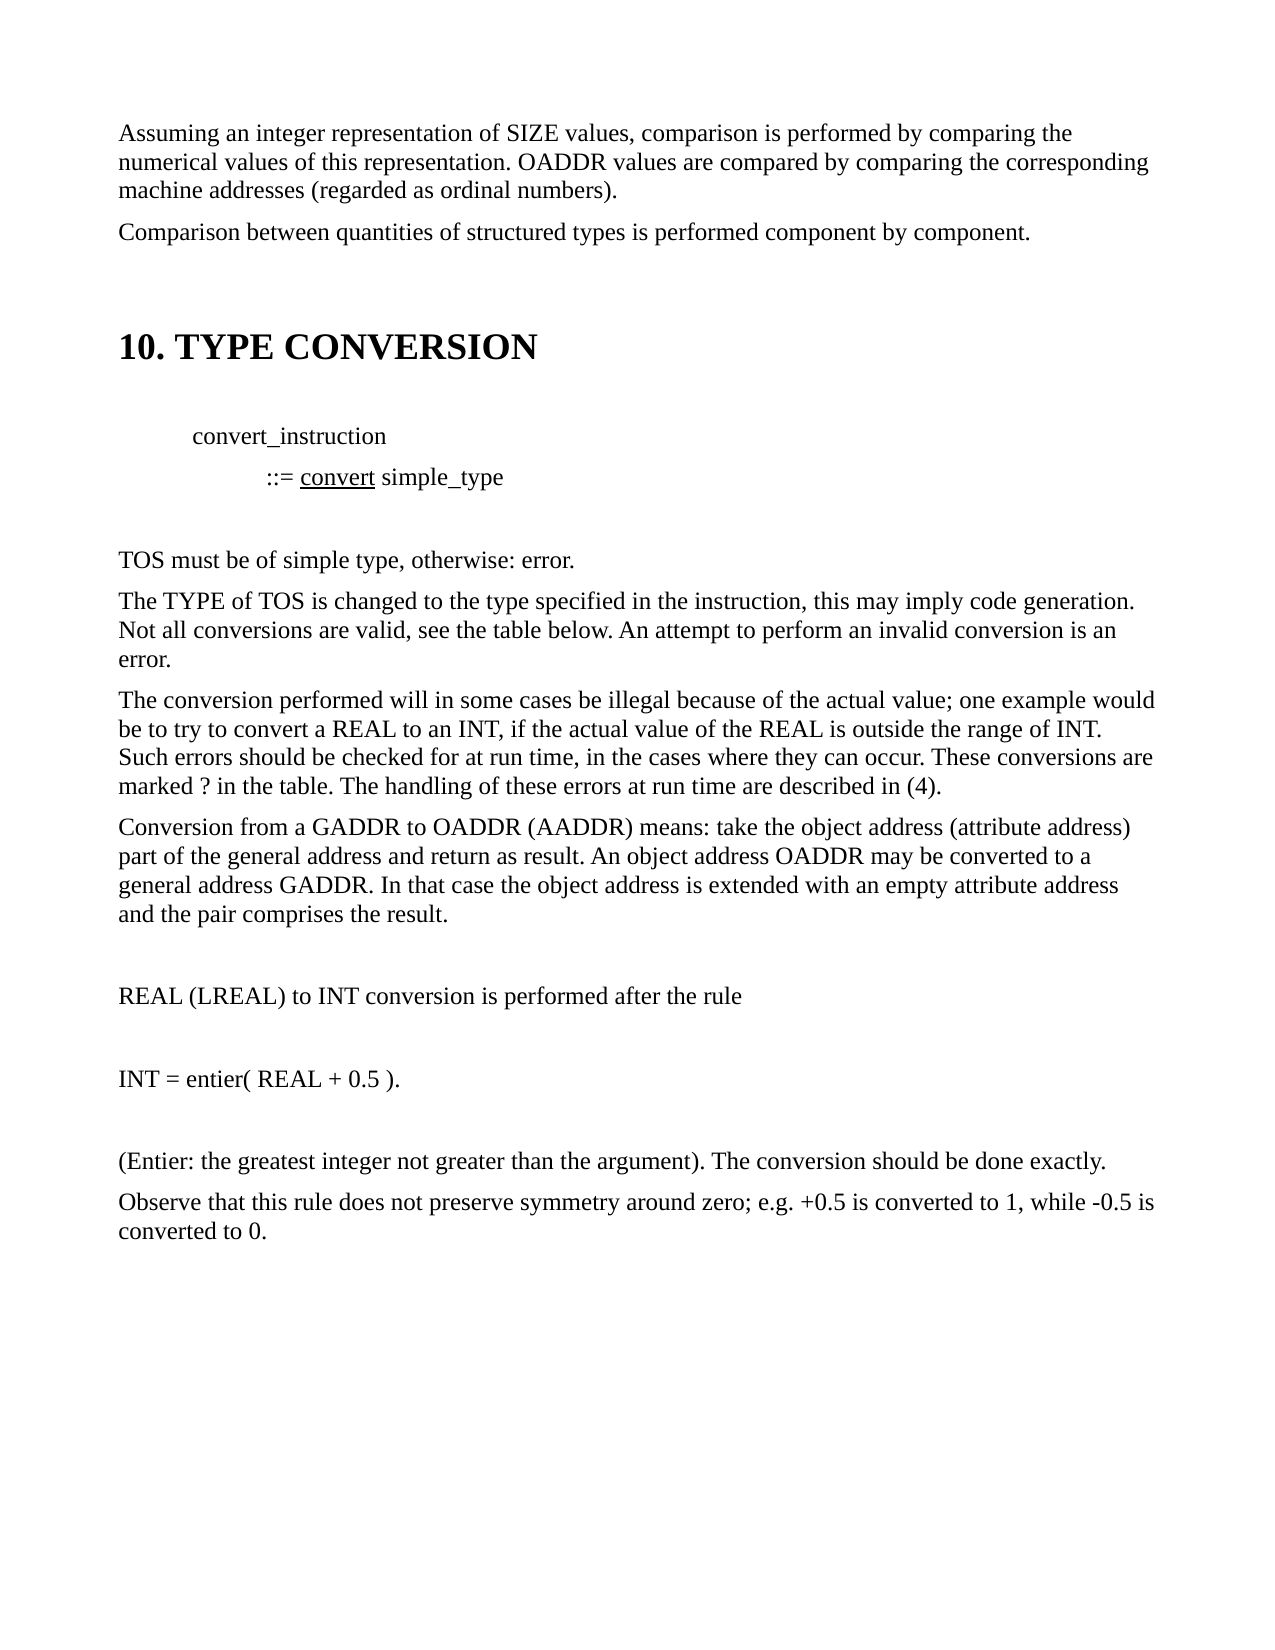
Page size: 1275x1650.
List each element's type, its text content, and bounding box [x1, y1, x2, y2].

text REAL (LREAL) to INT conversion is performed after the rule [118, 981, 1157, 1010]
text convert_instruction [118, 421, 1157, 450]
text TOS must be of simple type, otherwise: error. [118, 545, 1157, 574]
text Assuming an integer representation of SIZE values, comparison is performed by comparing the numerical values of this representation. OADDR values are compared by comparing the corresponding machine addresses (regarded as ordinal numbers). [118, 118, 1157, 204]
text ::= convert simple_type [118, 462, 1157, 491]
text (Entier: the greatest integer not greater than the argument). The conversion should be done exactly. [118, 1146, 1157, 1175]
text Conversion from a GADDR to OADDR (AADDR) means: take the object address (attribute address) part of the general address and return as result. An object address OADDR may be converted to a general address GADDR. In that case the object address is extended with an empty attribute address and the pair comprises the result. [118, 812, 1157, 927]
text Comparison between quantities of structured types is performed component by component. [118, 217, 1157, 246]
text The conversion performed will in some cases be illegal because of the actual value; one example would be to try to convert a REAL to an INT, if the actual value of the REAL is outside the range of INT. Such errors should be checked for at run time, in the cases where they can occur. These conversions are marked ? in the table. The handling of these errors at run time are described in (4). [118, 685, 1157, 800]
text INT = entier( REAL + 0.5 ). [118, 1064, 1157, 1092]
subtitle 10. TYPE CONVERSION [118, 324, 1157, 367]
text The TYPE of TOS is changed to the type specified in the instruction, this may imply code generation. Not all conversions are valid, see the table below. An attempt to perform an invalid conversion is an error. [118, 586, 1157, 672]
text Observe that this rule does not preserve symmetry around zero; e.g. +0.5 is converted to 1, while -0.5 is converted to 0. [118, 1187, 1157, 1245]
